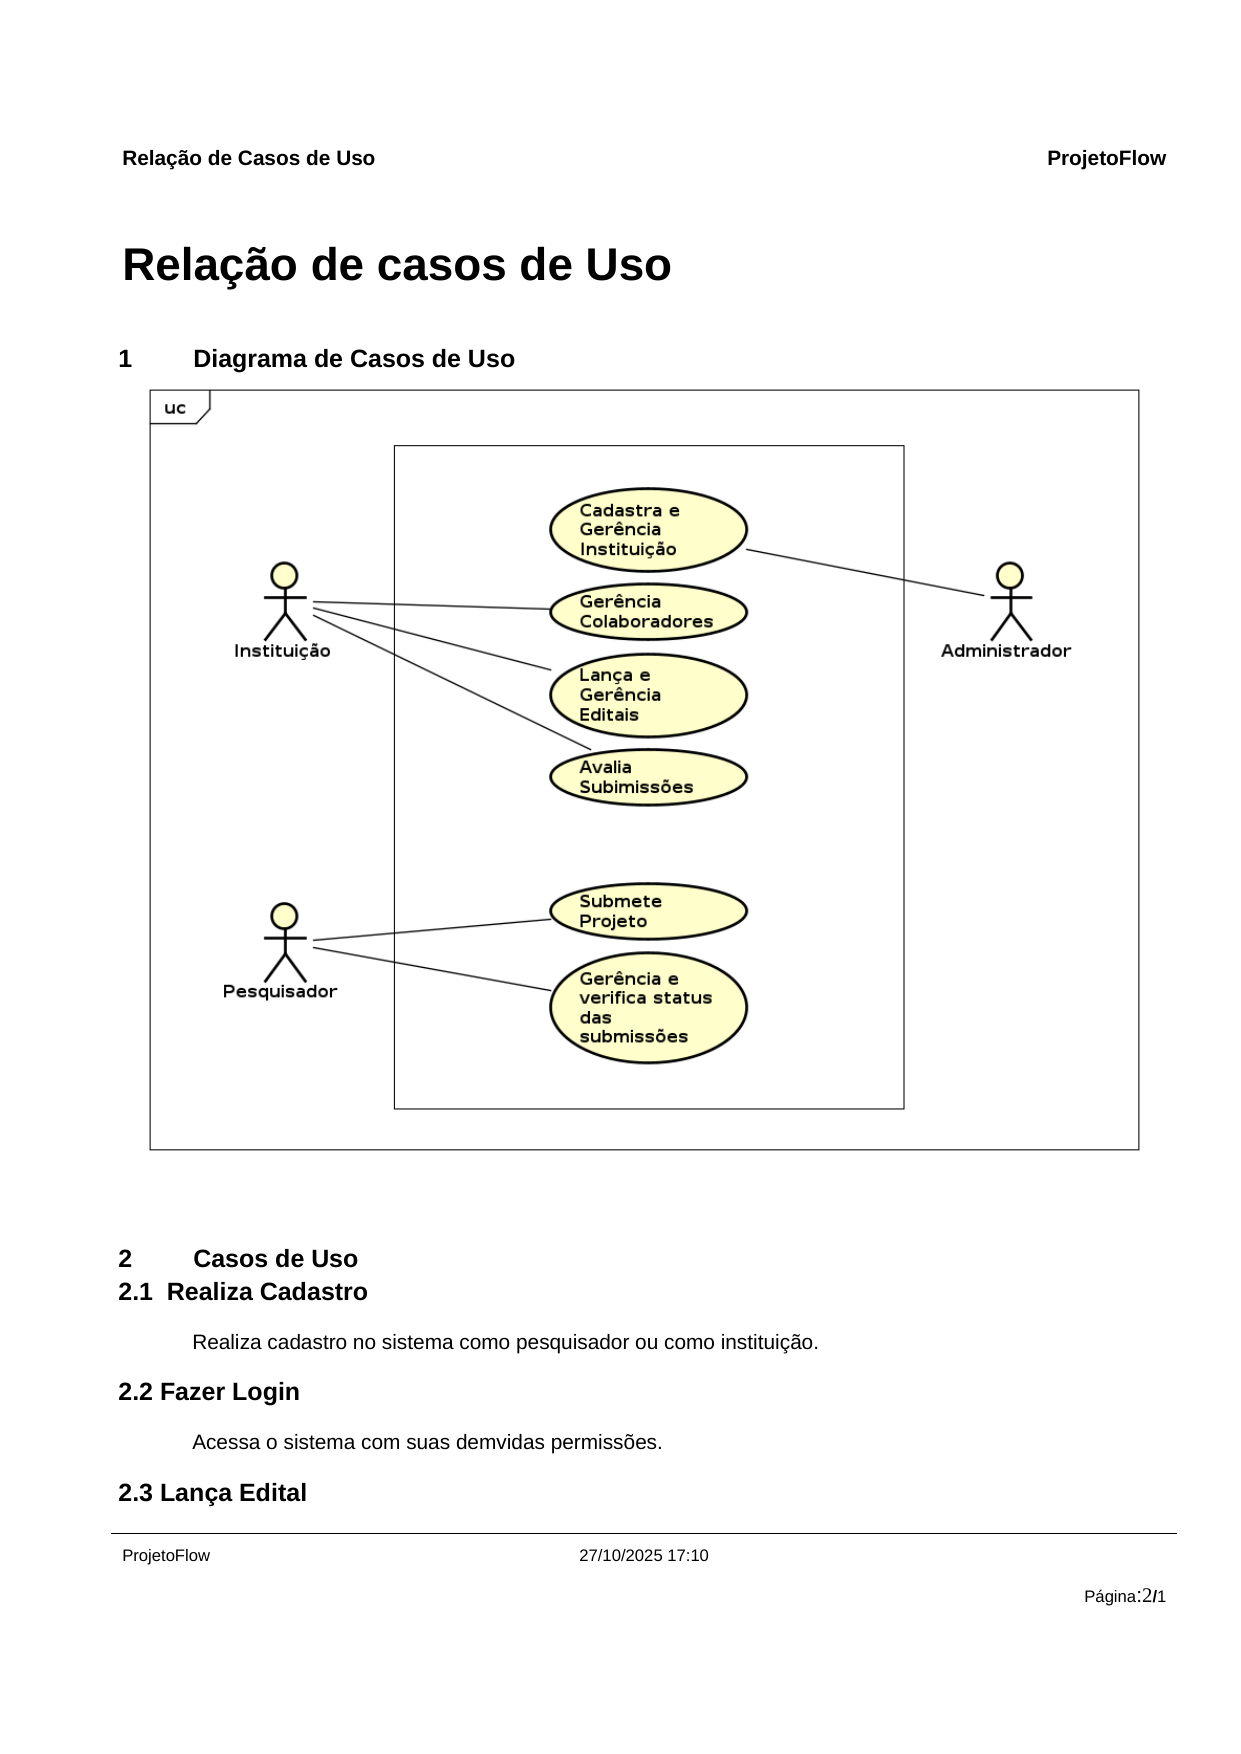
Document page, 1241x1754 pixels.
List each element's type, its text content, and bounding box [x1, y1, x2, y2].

text 2.3 Lança Edital [118, 1478, 1170, 1507]
picture [136, 376, 1152, 1164]
table_header Relação de casos de Uso [111, 213, 1177, 315]
list Diagrama de Casos de Uso [118, 343, 1170, 372]
list Casos de Uso [118, 1244, 1170, 1273]
text 2.1 Realiza Cadastro [118, 1277, 1170, 1306]
text Acessa o sistema com suas demvidas permissões. [192, 1430, 1170, 1454]
text Realiza cadastro no sistema como pesquisador ou como instituição. [192, 1329, 1170, 1353]
text 2.2 Fazer Login [118, 1377, 1170, 1406]
